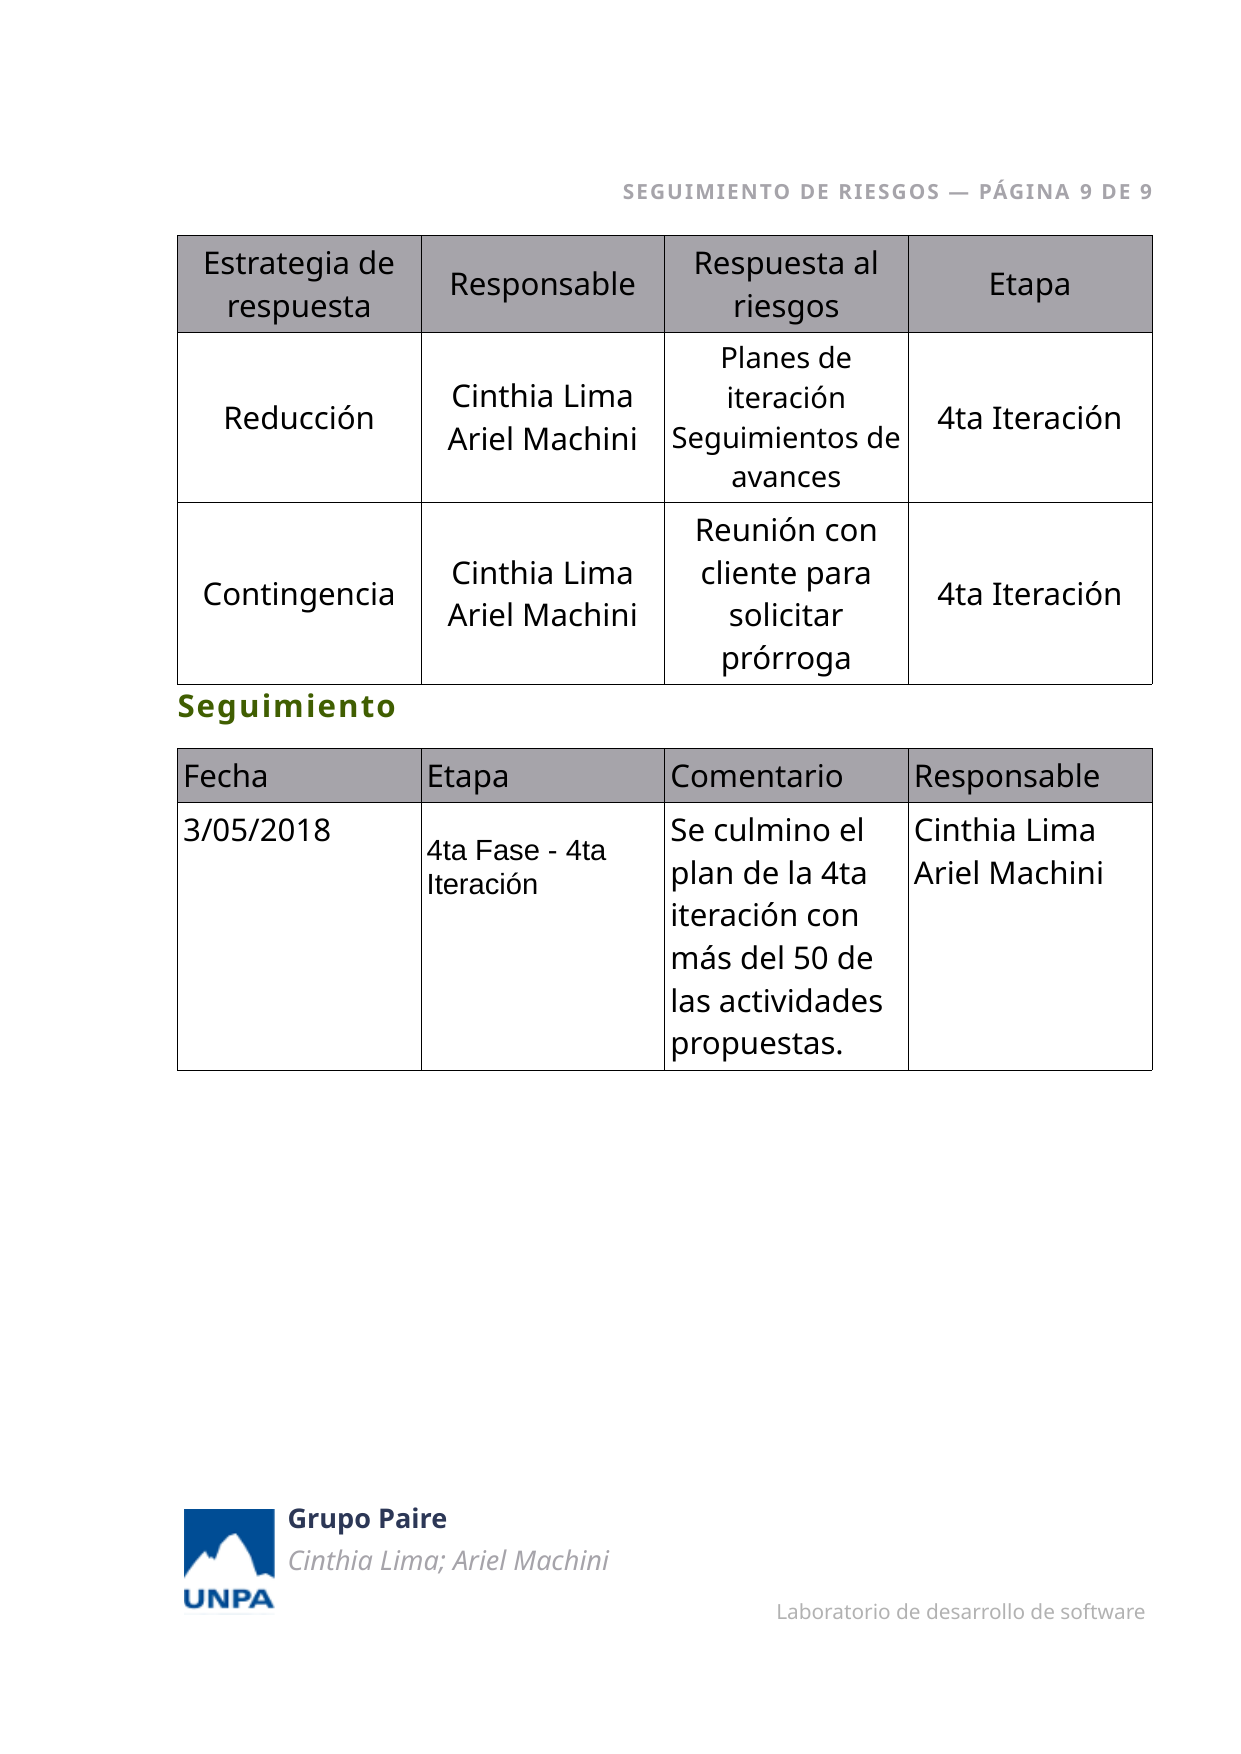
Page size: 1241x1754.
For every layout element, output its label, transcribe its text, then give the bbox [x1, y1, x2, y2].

table_cell Reducción [178, 333, 421, 502]
table_cell 4ta Iteración [909, 333, 1152, 502]
table_cell Reunión con cliente para solicitar prórroga [665, 503, 908, 684]
table_cell Se culmino el plan de la 4ta iteración con más del 50 de las actividades propuestas. [665, 803, 908, 1069]
table_header Fecha [178, 749, 421, 802]
table_cell Cinthia Lima Ariel Machini [422, 333, 664, 502]
table_cell Cinthia Lima Ariel Machini [909, 803, 1152, 1069]
table_header Responsable [422, 236, 664, 332]
table_header Etapa [422, 749, 664, 802]
table_header Responsable [909, 749, 1152, 802]
table_cell Planes de iteración Seguimientos de avances [665, 333, 908, 502]
table_header Etapa [909, 236, 1152, 332]
table_header Comentario [665, 749, 908, 802]
text Seguimiento [177, 685, 1152, 727]
table_cell 3/05/2018 [178, 803, 421, 1069]
picture [184, 1509, 275, 1615]
table_header Respuesta al riesgos [665, 236, 908, 332]
table_cell Cinthia Lima Ariel Machini [422, 503, 664, 684]
table_cell 4ta Iteración [909, 503, 1152, 684]
table_cell 4ta Fase - 4ta Iteración [422, 803, 664, 1069]
table_header Estrategia de respuesta [178, 236, 421, 332]
table_cell Contingencia [178, 503, 421, 684]
